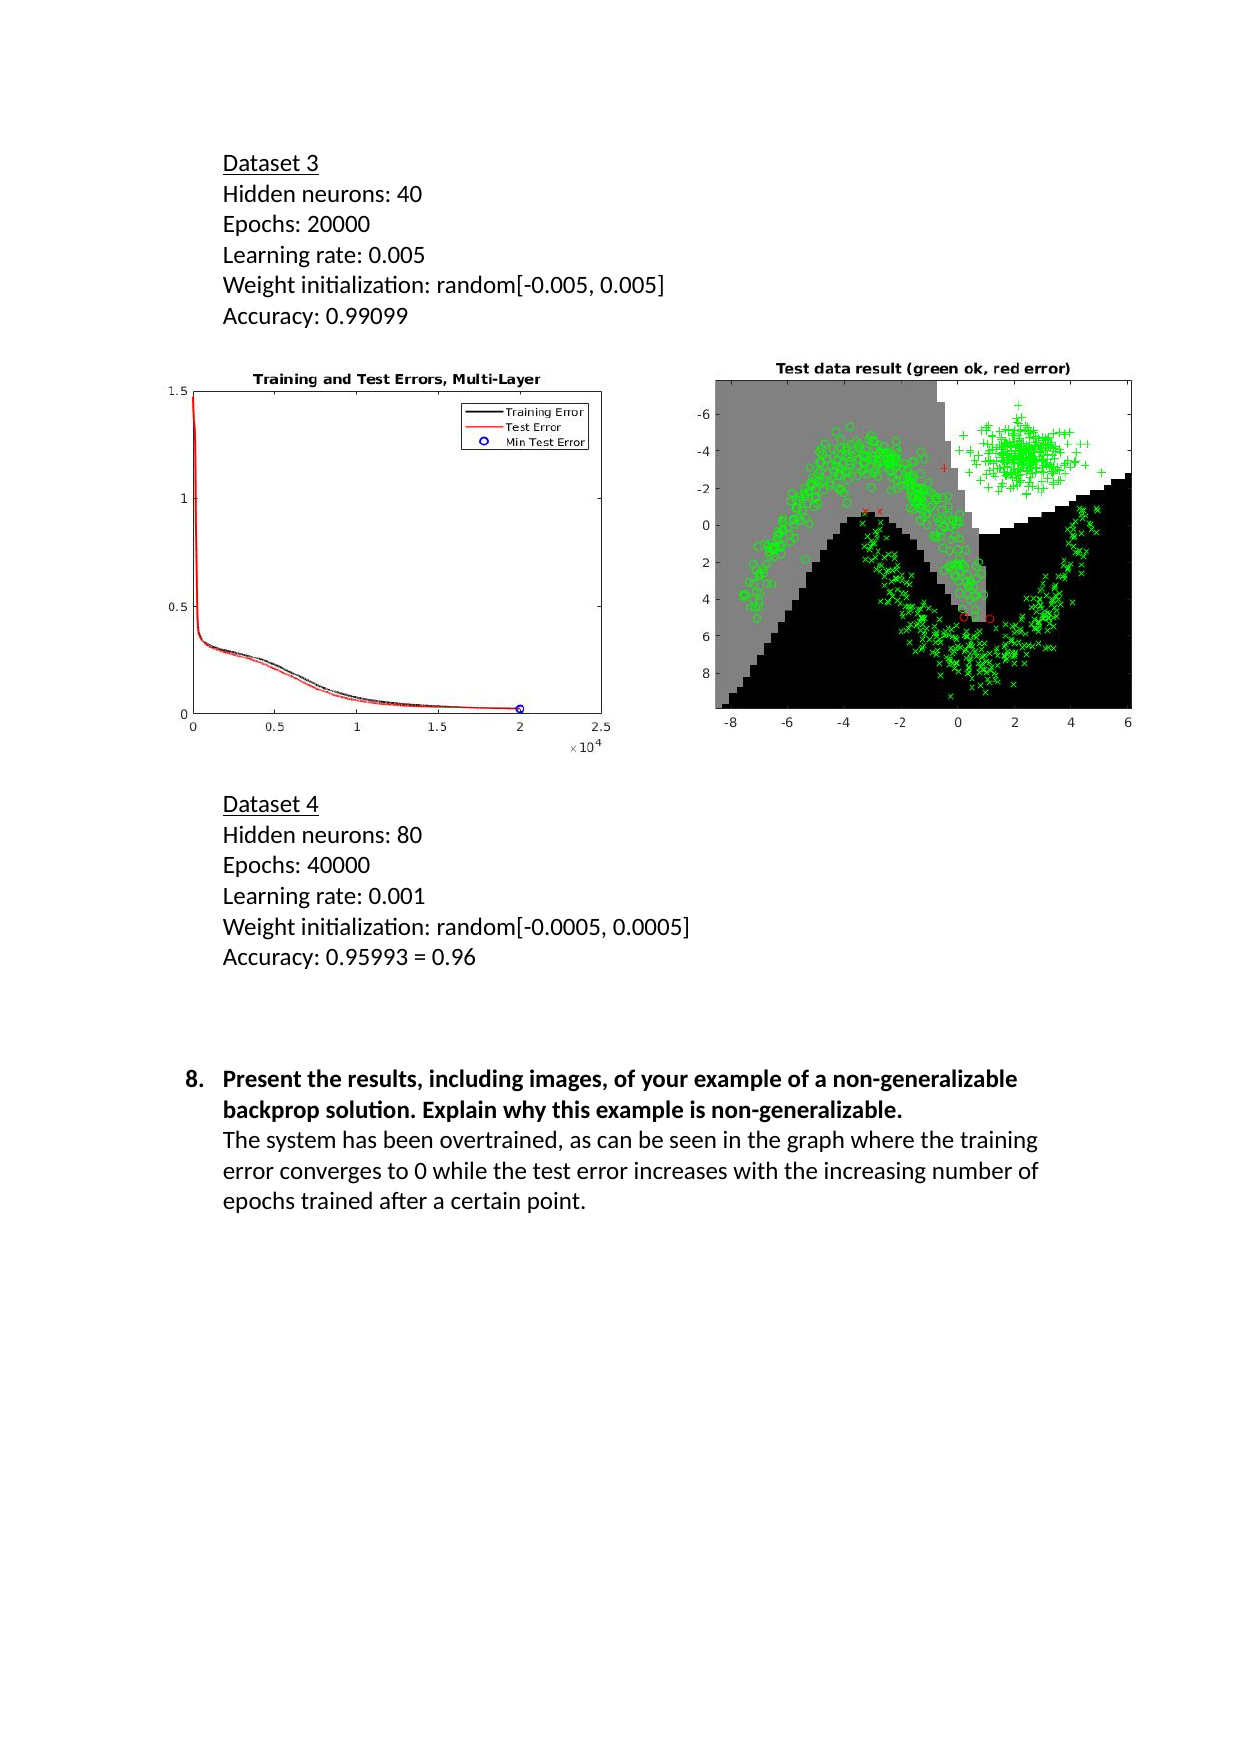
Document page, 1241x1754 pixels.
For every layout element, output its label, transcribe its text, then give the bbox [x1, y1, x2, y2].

list Hidden neurons: 80 [223, 819, 1093, 849]
list Epochs: 20000 [223, 209, 1093, 239]
list The system has been overtrained, as can be seen in the graph where the training error converges to 0 while the test error increases with the increasing number of epochs trained after a certain point. [223, 1124, 1093, 1216]
list Weight initialization: random[-0.0005, 0.0005] [223, 911, 1093, 941]
list Accuracy: 0.99099 [223, 300, 1093, 331]
list Dataset 3 [223, 148, 1093, 178]
list Learning rate: 0.001 [223, 880, 1093, 911]
list Weight initialization: random[-0.005, 0.005] [223, 270, 1093, 300]
list Dataset 4 [148, 788, 1093, 819]
picture [124, 350, 1182, 757]
list Present the results, including images, of your example of a non-generalizable backprop solution. Explain why this example is non-generalizable. [185, 1063, 1093, 1124]
list Epochs: 40000 [223, 849, 1093, 880]
list Accuracy: 0.95993 = 0.96 [223, 941, 1093, 972]
list Learning rate: 0.005 [223, 239, 1093, 270]
list Hidden neurons: 40 [223, 178, 1093, 209]
